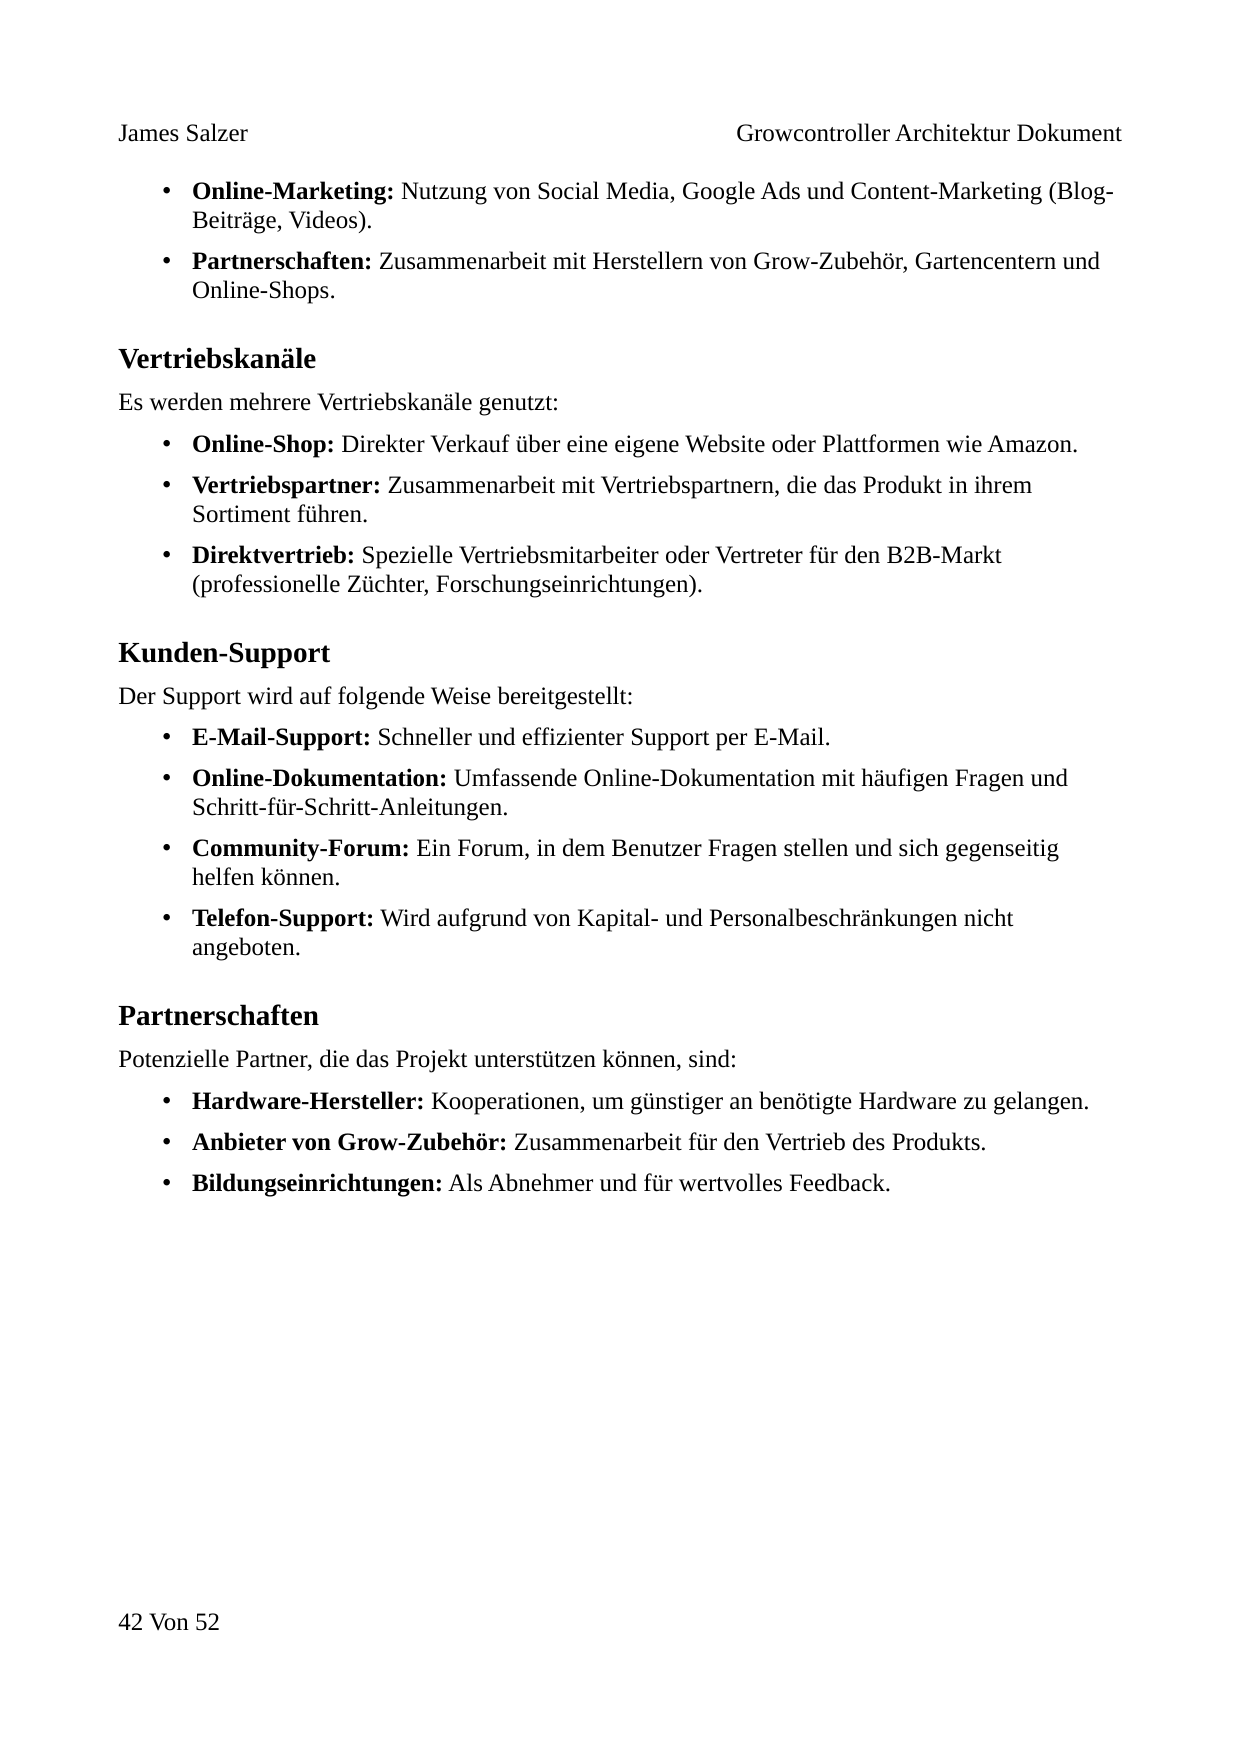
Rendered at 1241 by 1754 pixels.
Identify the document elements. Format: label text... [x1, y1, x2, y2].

list Online-Dokumentation: Umfassende Online-Dokumentation mit häufigen Fragen und Schritt-für-Schritt-Anleitungen. [162, 763, 1122, 821]
list Anbieter von Grow-Zubehör: Zusammenarbeit für den Vertrieb des Produkts. [162, 1127, 1122, 1156]
list Community-Forum: Ein Forum, in dem Benutzer Fragen stellen und sich gegenseitig helfen können. [162, 833, 1122, 891]
list Hardware-Hersteller: Kooperationen, um günstiger an benötigte Hardware zu gelangen. [162, 1086, 1122, 1114]
text Potenzielle Partner, die das Projekt unterstützen können, sind: [118, 1044, 1122, 1073]
text Es werden mehrere Vertriebskanäle genutzt: [118, 387, 1122, 416]
text Der Support wird auf folgende Weise bereitgestellt: [118, 681, 1122, 710]
subtitle Kunden-Support [118, 635, 1122, 668]
list Direktvertrieb: Spezielle Vertriebsmitarbeiter oder Vertreter für den B2B-Markt (professionelle Züchter, Forschungseinrichtungen). [162, 540, 1122, 597]
subtitle Vertriebskanäle [118, 341, 1122, 375]
list Telefon-Support: Wird aufgrund von Kapital- und Personalbeschränkungen nicht angeboten. [162, 903, 1122, 961]
list E-Mail-Support: Schneller und effizienter Support per E-Mail. [162, 722, 1122, 751]
list Vertriebspartner: Zusammenarbeit mit Vertriebspartnern, die das Produkt in ihrem Sortiment führen. [162, 470, 1122, 527]
subtitle Partnerschaften [118, 998, 1122, 1032]
list Partnerschaften: Zusammenarbeit mit Herstellern von Grow-Zubehör, Gartencentern und Online-Shops. [162, 246, 1122, 304]
list Online-Shop: Direkter Verkauf über eine eigene Website oder Plattformen wie Amazon. [162, 429, 1122, 457]
list Bildungseinrichtungen: Als Abnehmer und für wertvolles Feedback. [162, 1168, 1122, 1197]
list Online-Marketing: Nutzung von Social Media, Google Ads und Content-Marketing (Blog-Beiträge, Videos). [162, 176, 1122, 234]
